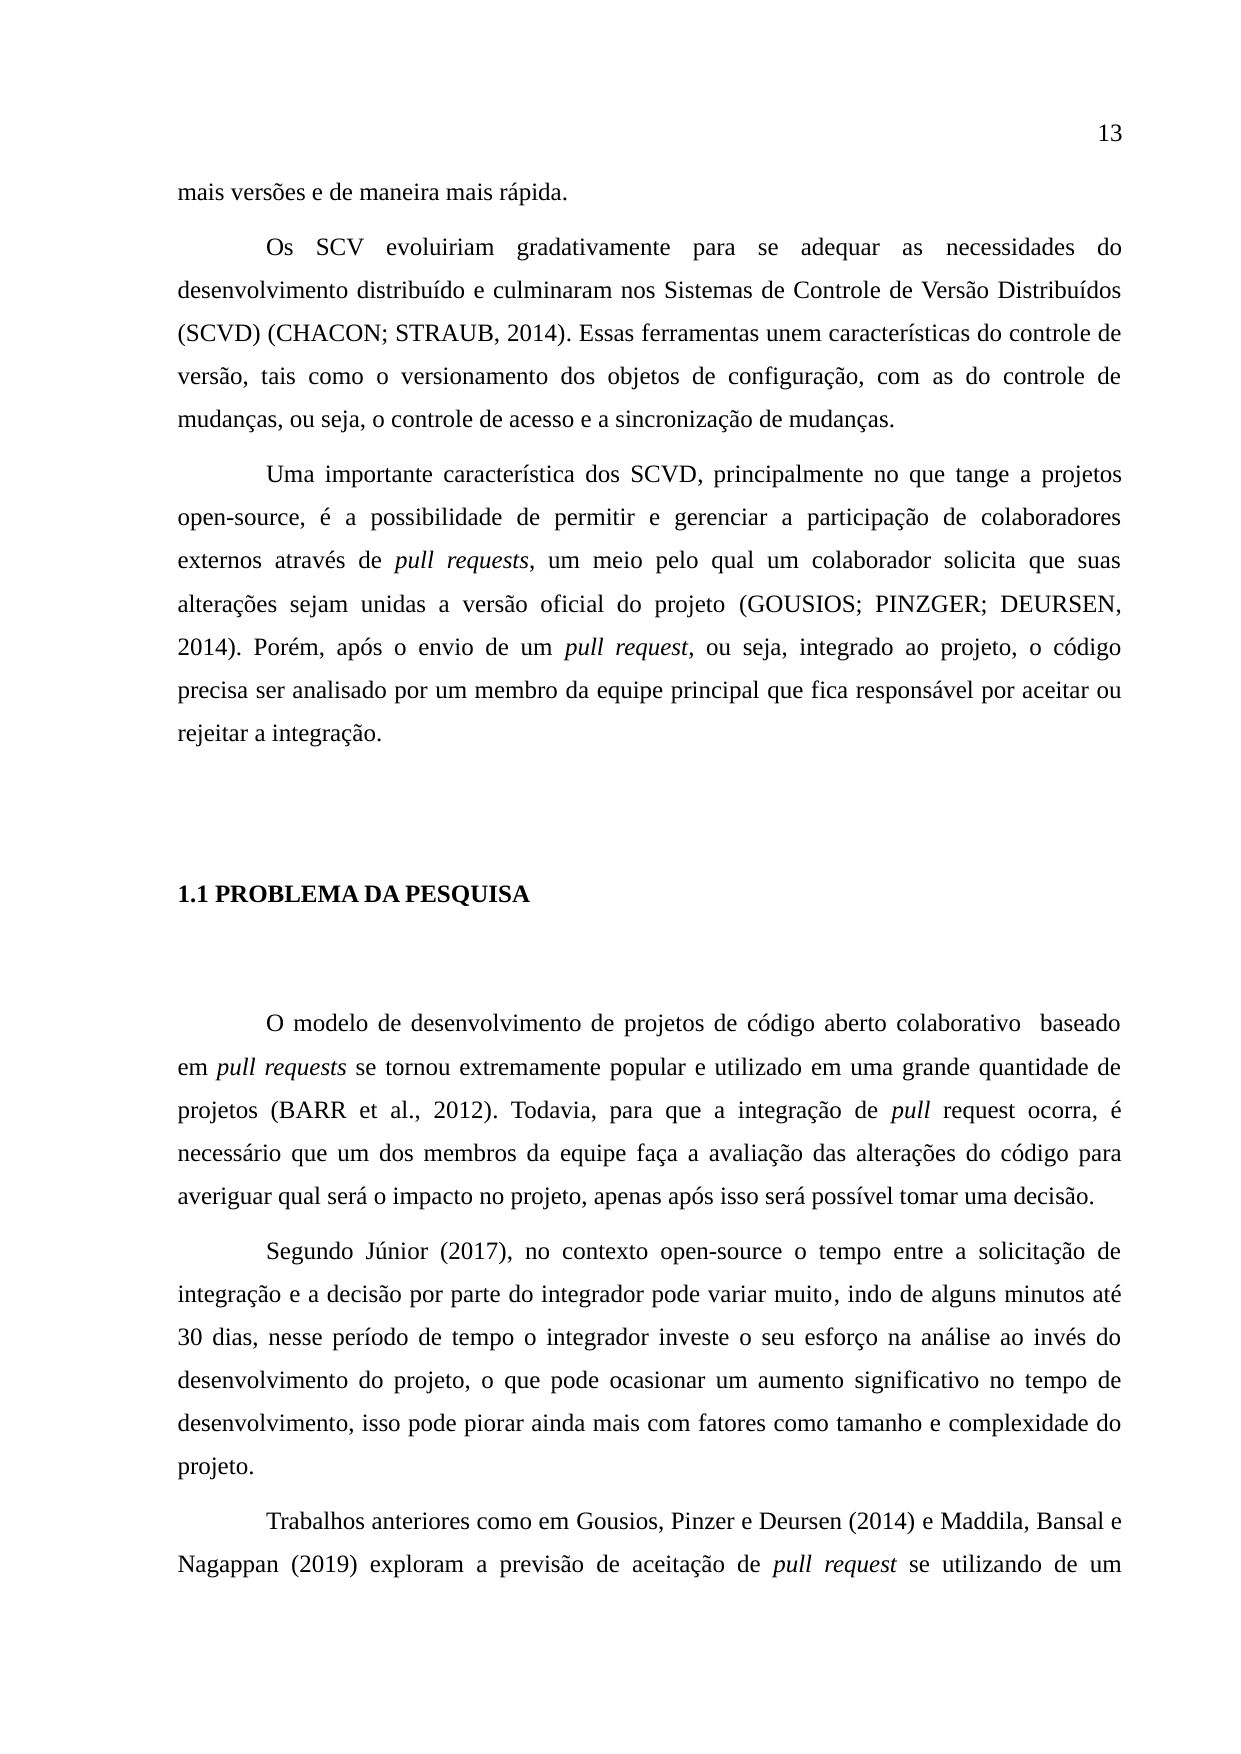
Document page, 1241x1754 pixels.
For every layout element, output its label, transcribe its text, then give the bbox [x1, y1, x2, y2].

text Trabalhos anteriores como em Gousios, Pinzer e Deursen (2014) e Maddila, Bansal e Nagappan (2019) exploram a previsão de aceitação de pull request se utilizando de um [177, 1506, 1122, 1578]
text Os SCV evoluiriam gradativamente para se adequar as necessidades do desenvolvimento distribuído e culminaram nos Sistemas de Controle de Versão Distribuídos (SCVD) (CHACON; STRAUB, 2014). Essas ferramentas unem características do controle de versão, tais como o versionamento dos objetos de configuração, com as do controle de mudanças, ou seja, o controle de acesso e a sincronização de mudanças. [177, 232, 1122, 433]
text mais versões e de maneira mais rápida. [177, 177, 1122, 206]
text Uma importante característica dos SCVD, principalmente no que tange a projetos open-source, é a possibilidade de permitir e gerenciar a participação de colaboradores externos através de pull requests, um meio pelo qual um colaborador solicita que suas alterações sejam unidas a versão oficial do projeto (GOUSIOS; PINZGER; DEURSEN, 2014). Porém, após o envio de um pull request, ou seja, integrado ao projeto, o código precisa ser analisado por um membro da equipe principal que fica responsável por aceitar ou rejeitar a integração. [177, 459, 1122, 747]
text O modelo de desenvolvimento de projetos de código aberto colaborativo baseado em pull requests se tornou extremamente popular e utilizado em uma grande quantidade de projetos (BARR et al., 2012). Todavia, para que a integração de pull request ocorra, é necessário que um dos membros da equipe faça a avaliação das alterações do código para averiguar qual será o impacto no projeto, apenas após isso será possível tomar uma decisão. [177, 1008, 1122, 1210]
text 1.1 Problema da pesquisa [177, 879, 1122, 908]
text Segundo Júnior (2017), no contexto open-source o tempo entre a solicitação de integração e a decisão por parte do integrador pode variar muito, indo de alguns minutos até 30 dias, nesse período de tempo o integrador investe o seu esforço na análise ao invés do desenvolvimento do projeto, o que pode ocasionar um aumento significativo no tempo de desenvolvimento, isso pode piorar ainda mais com fatores como tamanho e complexidade do projeto. [177, 1236, 1122, 1480]
